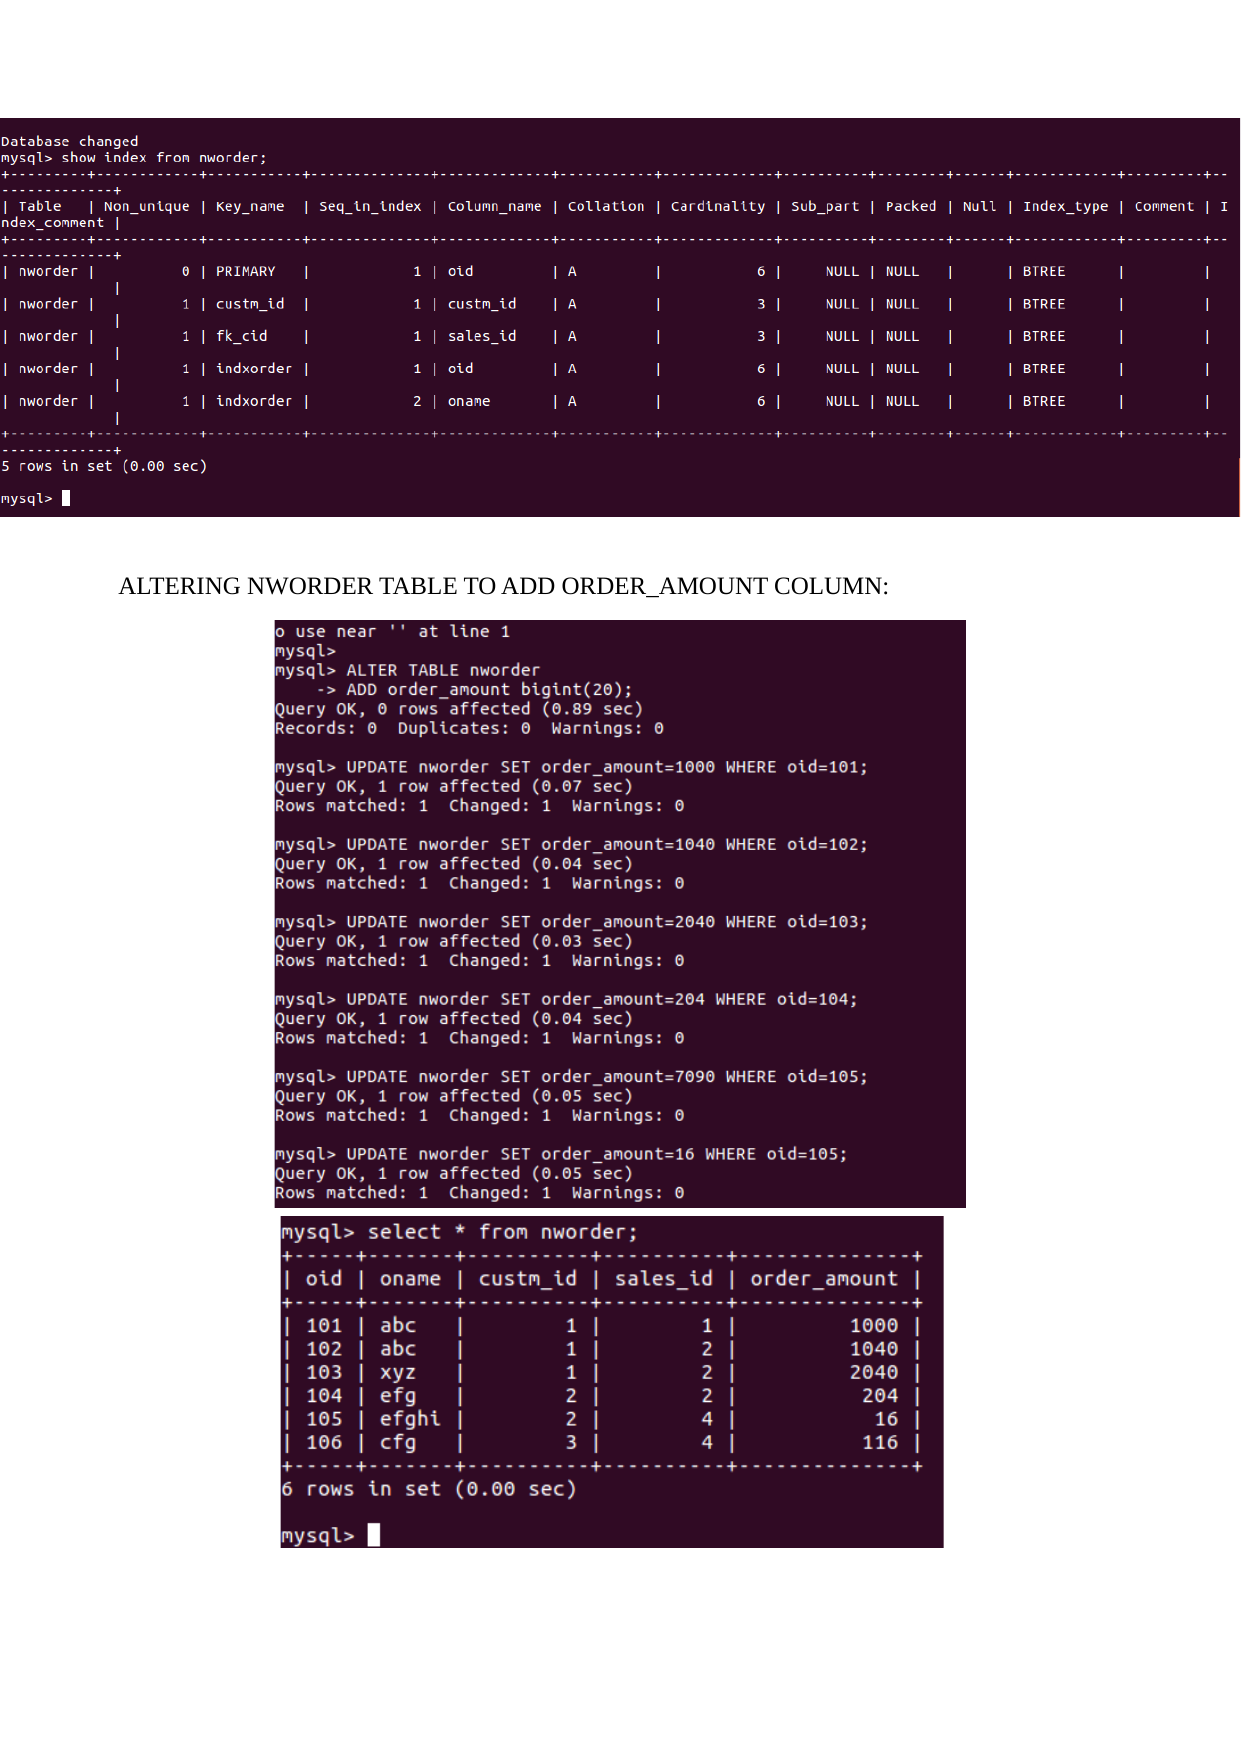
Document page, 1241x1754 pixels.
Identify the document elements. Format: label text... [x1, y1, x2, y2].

text ALTERING NWORDER TABLE TO ADD ORDER_AMOUNT COLUMN: [118, 571, 1122, 600]
picture [280, 1216, 944, 1548]
picture [0, 118, 1241, 517]
